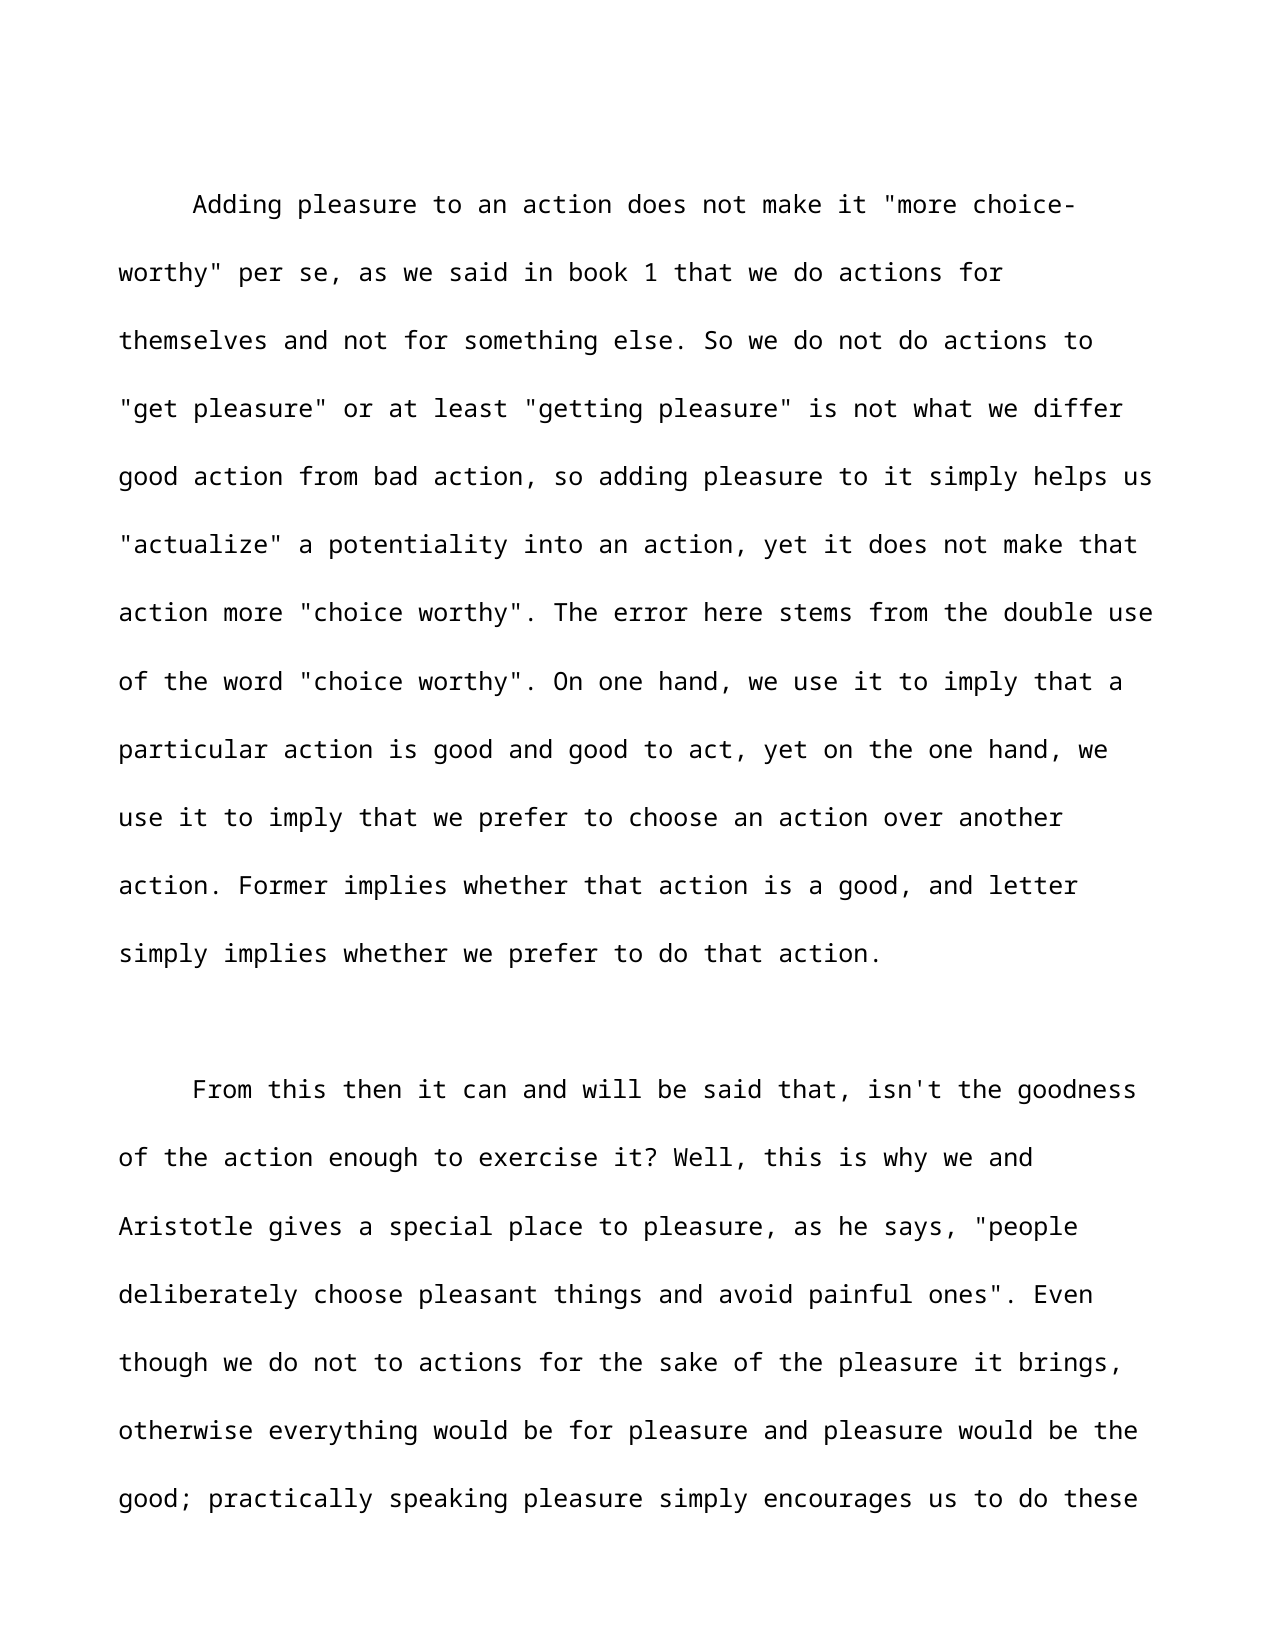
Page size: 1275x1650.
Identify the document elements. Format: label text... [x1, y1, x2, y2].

text From this then it can and will be said that, isn't the goodness of the action enough to exercise it? Well, this is why we and Aristotle gives a special place to pleasure, as he says, "people deliberately choose pleasant things and avoid painful ones". Even though we do not to actions for the sake of the pleasure it brings, otherwise everything would be for pleasure and pleasure would be the good; practically speaking pleasure simply encourages us to do these [118, 1072, 1157, 1515]
text Adding pleasure to an action does not make it "more choice-worthy" per se, as we said in book 1 that we do actions for themselves and not for something else. So we do not do actions to "get pleasure" or at least "getting pleasure" is not what we differ good action from bad action, so adding pleasure to it simply helps us "actualize" a potentiality into an action, yet it does not make that action more "choice worthy". The error here stems from the double use of the word "choice worthy". On one hand, we use it to imply that a particular action is good and good to act, yet on the one hand, we use it to imply that we prefer to choose an action over another action. Former implies whether that action is a good, and letter simply implies whether we prefer to do that action. [118, 186, 1157, 970]
